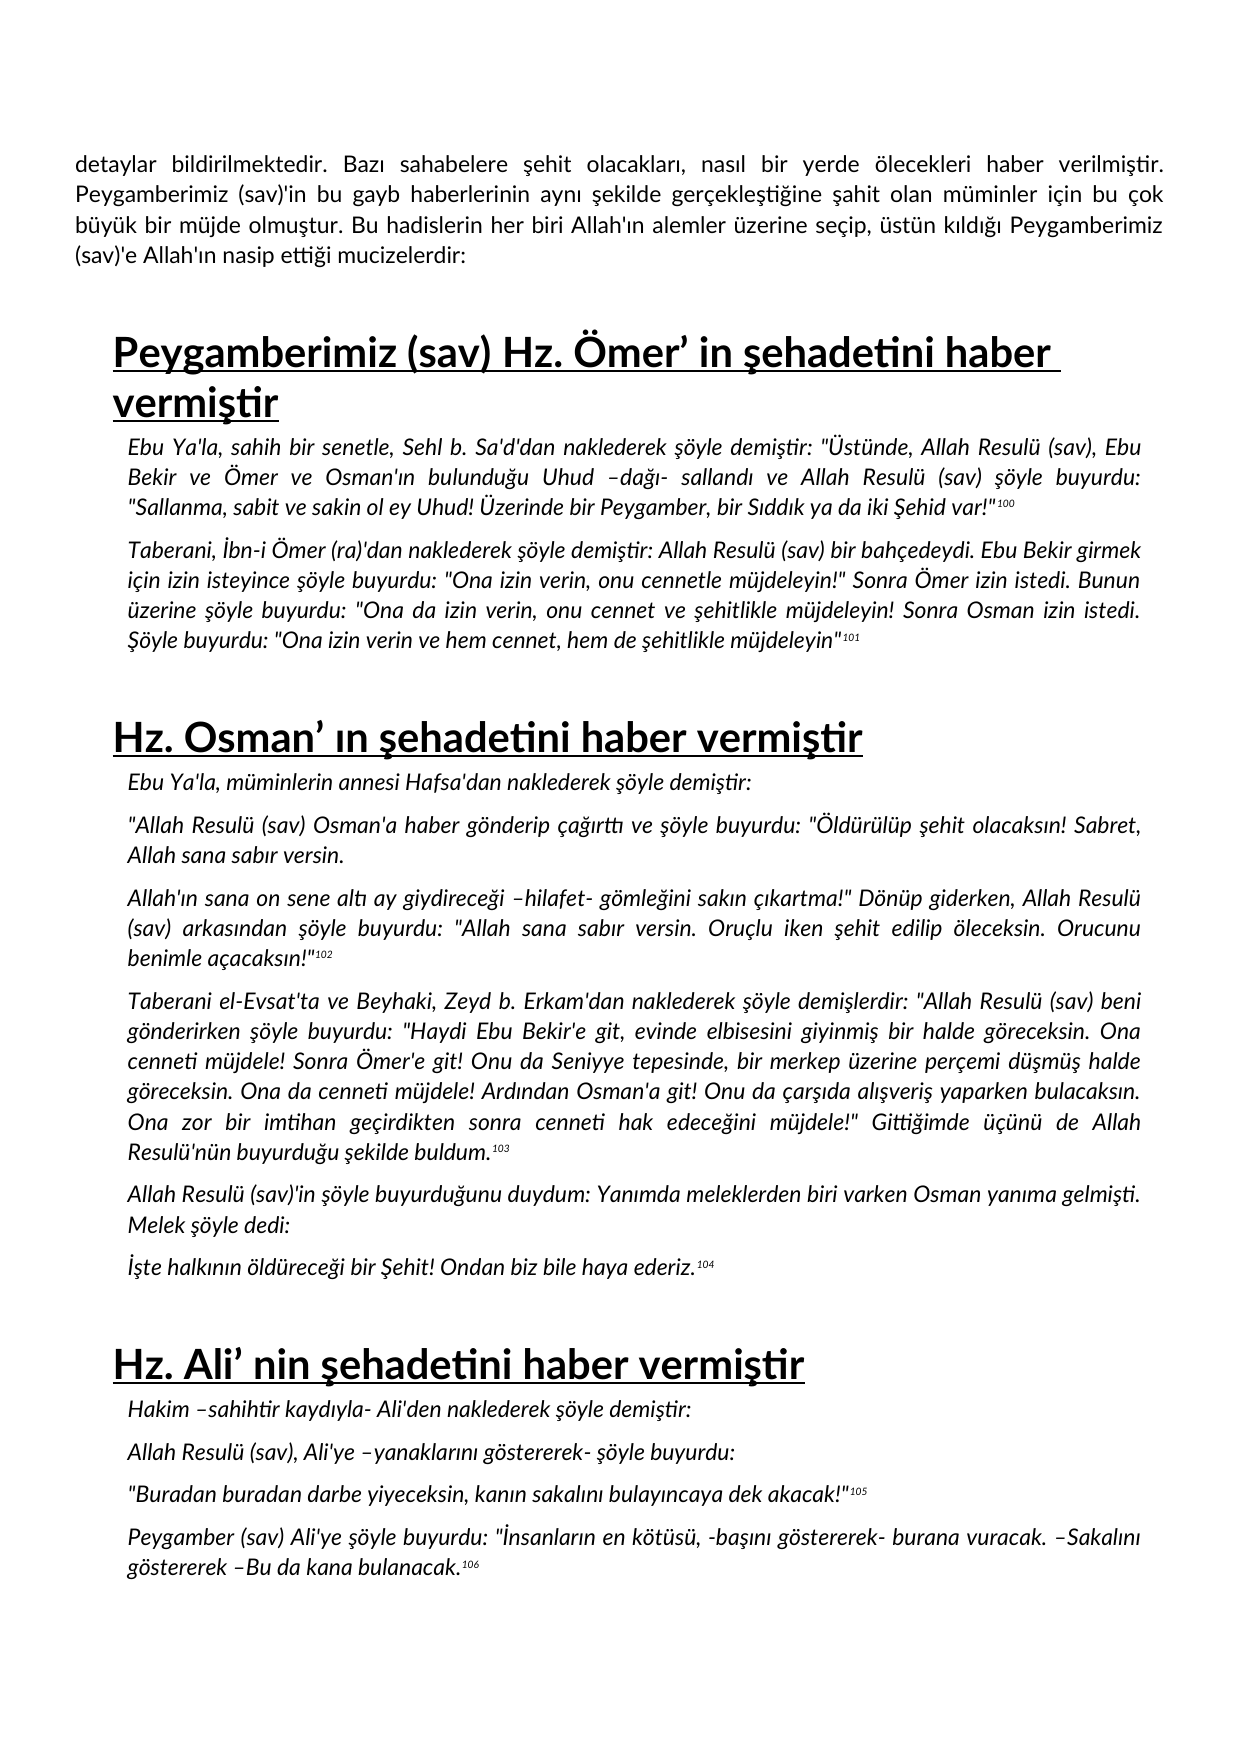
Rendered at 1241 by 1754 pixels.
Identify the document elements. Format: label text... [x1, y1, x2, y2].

text Allah'ın sana on sene altı ay giydireceği –hilafet- gömleğini sakın çıkartma!" Dönüp giderken, Allah Resulü (sav) arkasından şöyle buyurdu: "Allah sana sabır versin. Oruçlu iken şehit edilip öleceksin. Orucunu benimle açacaksın!"102 [127, 883, 1143, 971]
text Taberani el-Evsat'ta ve Beyhaki, Zeyd b. Erkam'dan naklederek şöyle demişlerdir: "Allah Resulü (sav) beni gönderirken şöyle buyurdu: "Haydi Ebu Bekir'e git, evinde elbisesini giyinmiş bir halde göreceksin. Ona cenneti müjdele! Sonra Ömer'e git! Onu da Seniyye tepesinde, bir merkep üzerine perçemi düşmüş halde göreceksin. Ona da cenneti müjdele! Ardından Osman'a git! Onu da çarşıda alışveriş yaparken bulacaksın. Ona zor bir imtihan geçirdikten sonra cenneti hak edeceğini müjdele!" Gittiğimde üçünü de Allah Resulü'nün buyurduğu şekilde buldum.103 [127, 986, 1143, 1165]
subtitle Hz. Ali’ nin şehadetini haber vermiştir [112, 1338, 1165, 1388]
text Ebu Ya'la, müminlerin annesi Hafsa'dan naklederek şöyle demiştir: [127, 768, 1143, 795]
text Peygamber (sav) Ali'ye şöyle buyurdu: "İnsanların en kötüsü, -başını göstererek- burana vuracak. –Sakalını göstererek –Bu da kana bulanacak.106 [127, 1523, 1143, 1581]
text Hakim –sahihtir kaydıyla- Ali'den naklederek şöyle demiştir: [127, 1395, 1143, 1422]
text Allah Resulü (sav), Ali'ye –yanaklarını göstererek- şöyle buyurdu: [127, 1437, 1143, 1465]
text Ebu Ya'la, sahih bir senetle, Sehl b. Sa'd'dan naklederek şöyle demiştir: "Üstünde, Allah Resulü (sav), Ebu Bekir ve Ömer ve Osman'ın bulunduğu Uhud –dağı- sallandı ve Allah Resulü (sav) şöyle buyurdu: "Sallanma, sabit ve sakin ol ey Uhud! Üzerinde bir Peygamber, bir Sıddık ya da iki Şehid var!"100 [127, 432, 1143, 520]
text detaylar bildirilmektedir. Bazı sahabelere şehit olacakları, nasıl bir yerde ölecekleri haber verilmiştir. Peygamberimiz (sav)'in bu gayb haberlerinin aynı şekilde gerçekleştiğine şahit olan müminler için bu çok büyük bir müjde olmuştur. Bu hadislerin her biri Allah'ın alemler üzerine seçip, üstün kıldığı Peygamberimiz (sav)'e Allah'ın nasip ettiği mucizelerdir: [75, 150, 1165, 268]
subtitle Peygamberimiz (sav) Hz. Ömer’ in şehadetini haber vermiştir [112, 326, 1165, 426]
subtitle Hz. Osman’ ın şehadetini haber vermiştir [112, 711, 1165, 761]
text Taberani, İbn-i Ömer (ra)'dan naklederek şöyle demiştir: Allah Resulü (sav) bir bahçedeydi. Ebu Bekir girmek için izin isteyince şöyle buyurdu: "Ona izin verin, onu cennetle müjdeleyin!" Sonra Ömer izin istedi. Bunun üzerine şöyle buyurdu: "Ona da izin verin, onu cennet ve şehitlikle müjdeleyin! Sonra Osman izin istedi. Şöyle buyurdu: "Ona izin verin ve hem cennet, hem de şehitlikle müjdeleyin"101 [127, 535, 1143, 653]
text Allah Resulü (sav)'in şöyle buyurduğunu duydum: Yanımda meleklerden biri varken Osman yanıma gelmişti. Melek şöyle dedi: [127, 1180, 1143, 1238]
text "Allah Resulü (sav) Osman'a haber gönderip çağırttı ve şöyle buyurdu: "Öldürülüp şehit olacaksın! Sabret, Allah sana sabır versin. [127, 810, 1143, 868]
text İşte halkının öldüreceği bir Şehit! Ondan biz bile haya ederiz.104 [127, 1253, 1143, 1281]
text "Buradan buradan darbe yiyeceksin, kanın sakalını bulayıncaya dek akacak!"105 [127, 1480, 1143, 1508]
